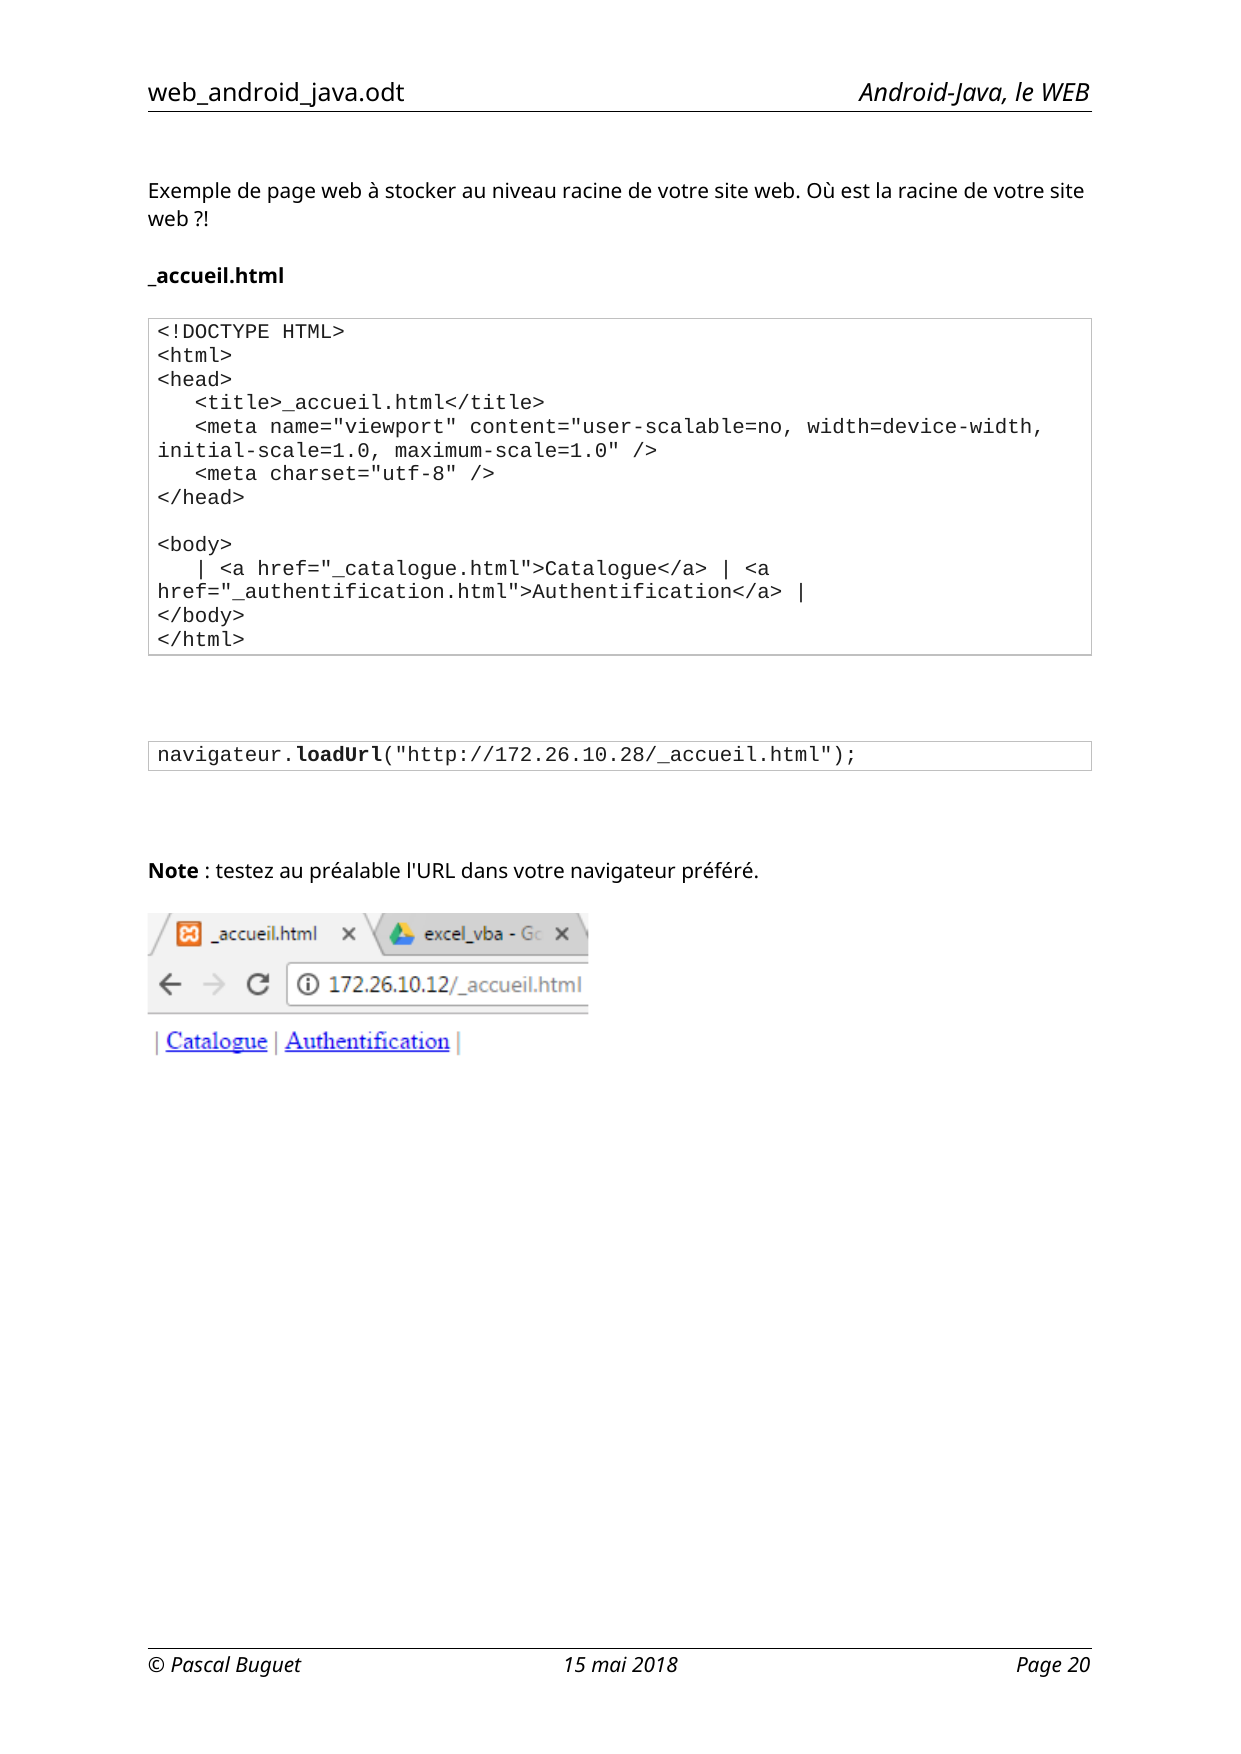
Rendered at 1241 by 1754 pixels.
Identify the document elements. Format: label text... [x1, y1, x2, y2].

text </html> [149, 626, 1091, 654]
text </head> [149, 484, 1091, 507]
text </body> [149, 602, 1091, 626]
picture [147, 913, 589, 1079]
text <meta name="viewport" content="user-scalable=no, width=device-width, initial-scale=1.0, maximum-scale=1.0" /> [149, 413, 1091, 460]
text Exemple de page web à stocker au niveau racine de votre site web. Où est la racine de votre site web ?! [148, 176, 1092, 233]
text <head> [149, 366, 1091, 389]
text <!DOCTYPE HTML> [149, 319, 1091, 342]
text <body> [149, 531, 1091, 555]
text <meta charset="utf-8" /> [149, 460, 1091, 484]
text <html> [149, 342, 1091, 366]
text navigateur.loadUrl("http://172.26.10.28/_accueil.html"); [149, 742, 1091, 770]
text _accueil.html [148, 261, 1092, 290]
text Note : testez au préalable l'URL dans votre navigateur préféré. [148, 856, 1092, 884]
text | <a href="_catalogue.html">Catalogue</a> | <a href="_authentification.html">Authentification</a> | [149, 555, 1091, 602]
text <title>_accueil.html</title> [149, 389, 1091, 413]
